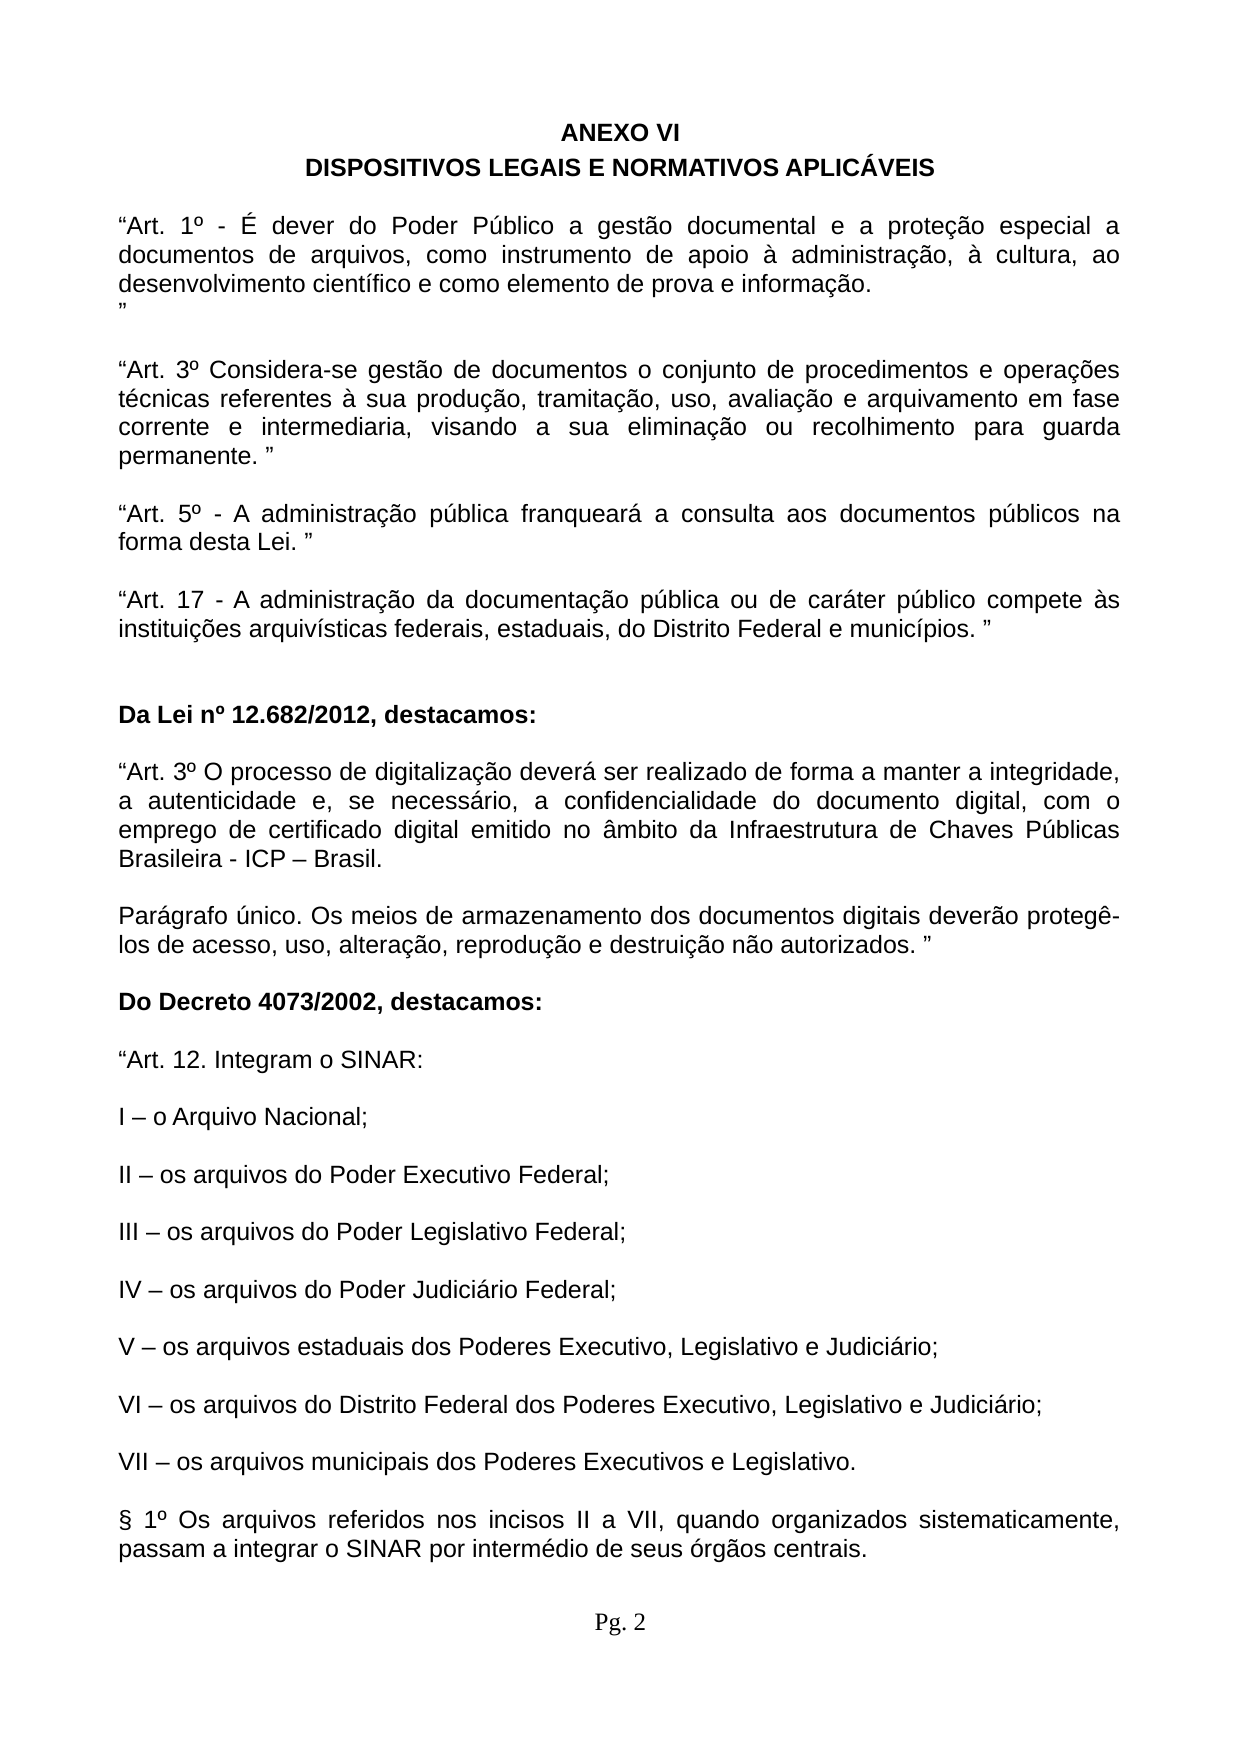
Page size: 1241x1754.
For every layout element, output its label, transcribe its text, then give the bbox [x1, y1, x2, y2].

text “Art. 12. Integram o SINAR: [118, 1045, 1122, 1073]
text III – os arquivos do Poder Legislativo Federal; [118, 1217, 1122, 1246]
text V – os arquivos estaduais dos Poderes Executivo, Legislativo e Judiciário; [118, 1332, 1122, 1361]
text Da Lei nº 12.682/2012, destacamos: [118, 700, 1122, 728]
text Parágrafo único. Os meios de armazenamento dos documentos digitais deverão protegê-los de acesso, uso, alteração, reprodução e destruição não autorizados. ” [118, 901, 1122, 958]
text “Art. 5º - A administração pública franqueará a consulta aos documentos públicos na forma desta Lei. ” [118, 498, 1122, 556]
text IV – os arquivos do Poder Judiciário Federal; [118, 1275, 1122, 1303]
text I – o Arquivo Nacional; [118, 1102, 1122, 1131]
text VI – os arquivos do Distrito Federal dos Poderes Executivo, Legislativo e Judiciário; [118, 1390, 1122, 1418]
text “Art. 3º Considera-se gestão de documentos o conjunto de procedimentos e operações técnicas referentes à sua produção, tramitação, uso, avaliação e arquivamento em fase corrente e intermediaria, visando a sua eliminação ou recolhimento para guarda permanente. ” [118, 355, 1122, 470]
text ” [118, 297, 1122, 326]
text “Art. 17 - A administração da documentação pública ou de caráter público compete às instituições arquivísticas federais, estaduais, do Distrito Federal e municípios. ” [118, 585, 1122, 642]
text “Art. 3º O processo de digitalização deverá ser realizado de forma a manter a integridade, a autenticidade e, se necessário, a confidencialidade do documento digital, com o emprego de certificado digital emitido no âmbito da Infraestrutura de Chaves Públicas Brasileira - ICP – Brasil. [118, 757, 1122, 872]
text Do Decreto 4073/2002, destacamos: [118, 987, 1122, 1016]
text “Art. 1º - É dever do Poder Público a gestão documental e a proteção especial a documentos de arquivos, como instrumento de apoio à administração, à cultura, ao desenvolvimento científico e como elemento de prova e informação. [118, 211, 1122, 297]
text § 1º Os arquivos referidos nos incisos II a VII, quando organizados sistematicamente, passam a integrar o SINAR por intermédio de seus órgãos centrais. [118, 1505, 1122, 1562]
text II – os arquivos do Poder Executivo Federal; [118, 1160, 1122, 1188]
text VII – os arquivos municipais dos Poderes Executivos e Legislativo. [118, 1447, 1122, 1476]
